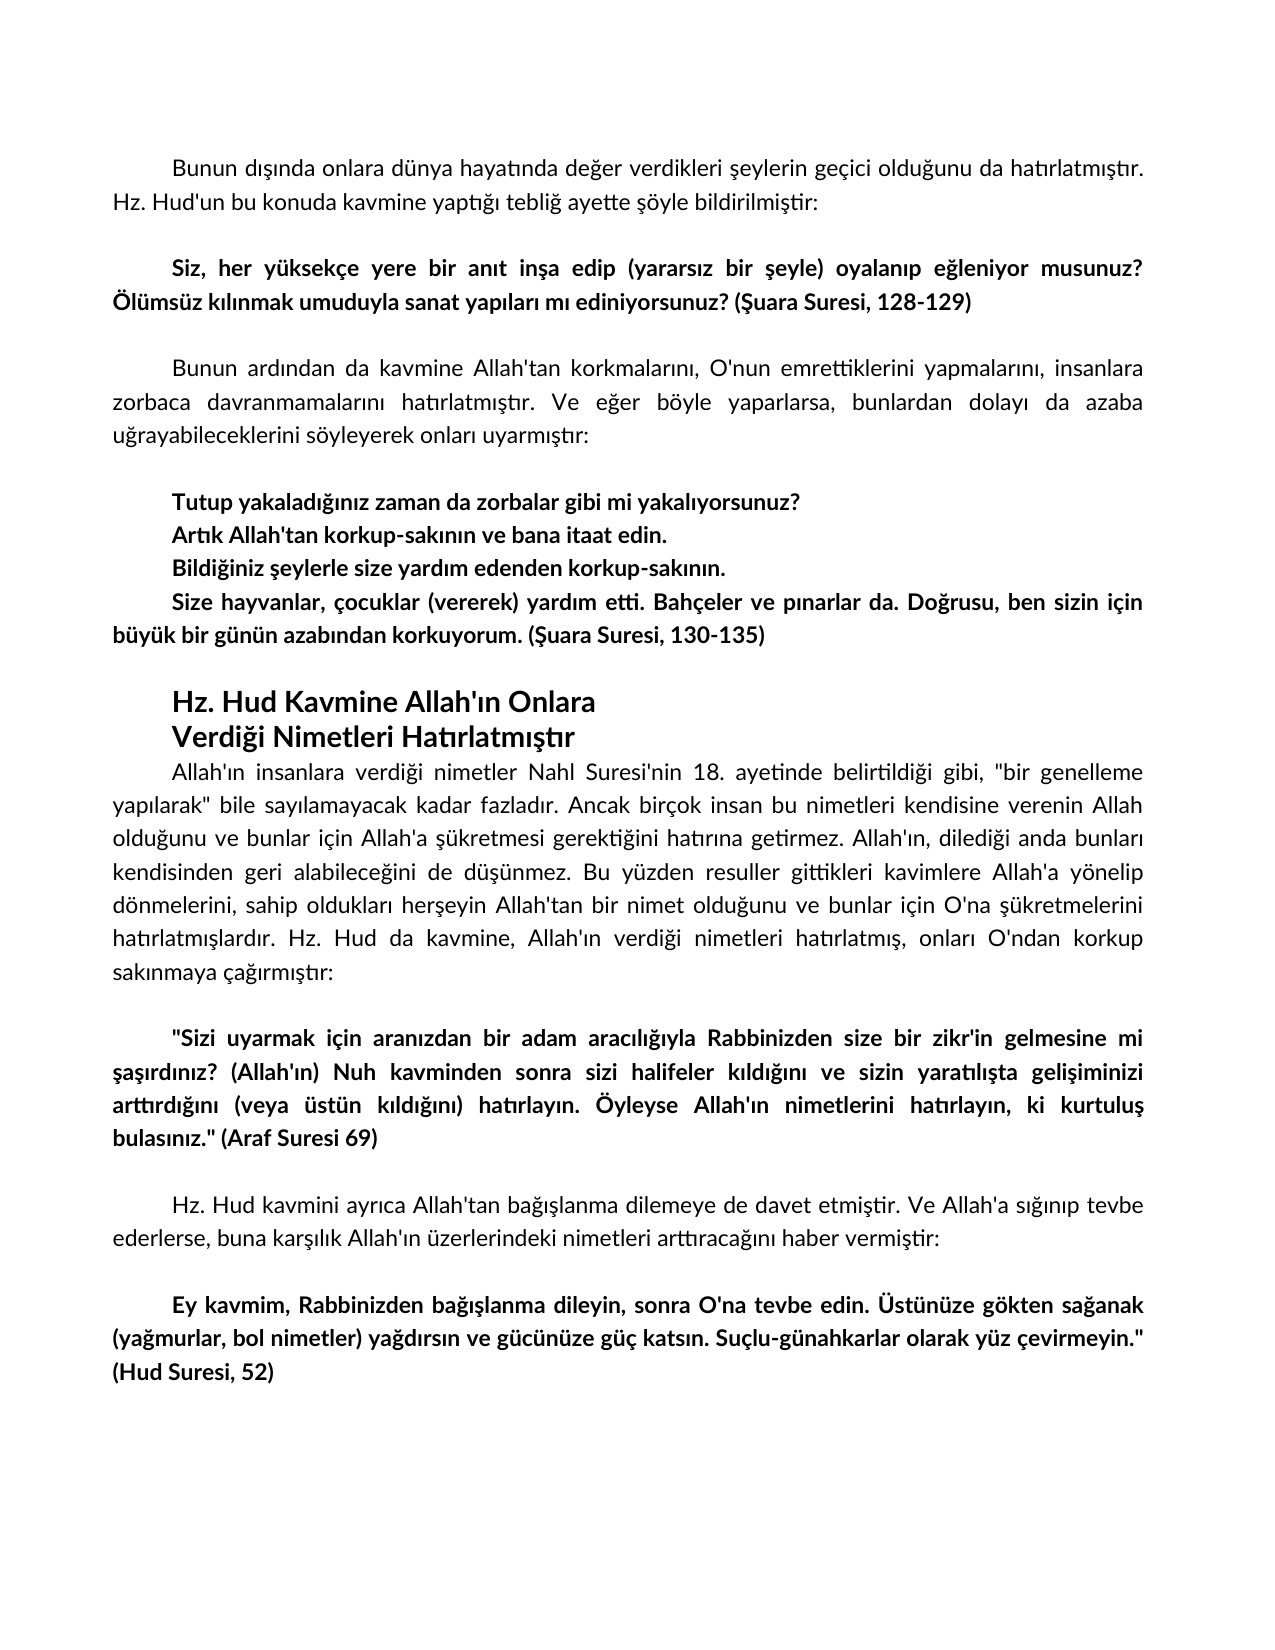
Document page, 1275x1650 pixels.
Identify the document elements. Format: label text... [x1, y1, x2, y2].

text Hz. Hud kavmini ayrıca Allah'tan bağışlanma dilemeye de davet etmiştir. Ve Allah'a sığınıp tevbe ederlerse, buna karşılık Allah'ın üzerlerindeki nimetleri arttıracağını haber vermiştir: [112, 1187, 1145, 1253]
text Siz, her yüksekçe yere bir anıt inşa edip (yararsız bir şeyle) oyalanıp eğleniyor musunuz? Ölümsüz kılınmak umuduyla sanat yapıları mı ediniyorsunuz? (Şuara Suresi, 128-129) [112, 250, 1145, 317]
text Tutup yakaladığınız zaman da zorbalar gibi mi yakalıyorsunuz? [112, 483, 1145, 517]
text Ey kavmim, Rabbinizden bağışlanma dileyin, sonra O'na tevbe edin. Üstünüze gökten sağanak (yağmurlar, bol nimetler) yağdırsın ve gücünüze güç katsın. Suçlu-günahkarlar olarak yüz çevirmeyin." (Hud Suresi, 52) [112, 1287, 1145, 1387]
text Hz. Hud Kavmine Allah'ın Onlara [112, 683, 1145, 718]
text "Sizi uyarmak için aranızdan bir adam aracılığıyla Rabbinizden size bir zikr'in gelmesine mi şaşırdınız? (Allah'ın) Nuh kavminden sonra sizi halifeler kıldığını ve sizin yaratılışta gelişiminizi arttırdığını (veya üstün kıldığını) hatırlayın. Öyleyse Allah'ın nimetlerini hatırlayın, ki kurtuluş bulasınız." (Araf Suresi 69) [112, 1020, 1145, 1153]
text Allah'ın insanlara verdiği nimetler Nahl Suresi'nin 18. ayetinde belirtildiği gibi, "bir genelleme yapılarak" bile sayılamayacak kadar fazladır. Ancak birçok insan bu nimetleri kendisine verenin Allah olduğunu ve bunlar için Allah'a şükretmesi gerektiğini hatırına getirmez. Allah'ın, dilediği anda bunları kendisinden geri alabileceğini de düşünmez. Bu yüzden resuller gittikleri kavimlere Allah'a yönelip dönmelerini, sahip oldukları herşeyin Allah'tan bir nimet olduğunu ve bunlar için O'na şükretmelerini hatırlatmışlardır. Hz. Hud da kavmine, Allah'ın verdiği nimetleri hatırlatmış, onları O'ndan korkup sakınmaya çağırmıştır: [112, 753, 1145, 987]
text Artık Allah'tan korkup-sakının ve bana itaat edin. [112, 517, 1145, 550]
text Verdiği Nimetleri Hatırlatmıştır [112, 718, 1145, 753]
text Bildiğiniz şeylerle size yardım edenden korkup-sakının. [112, 550, 1145, 583]
text Size hayvanlar, çocuklar (vererek) yardım etti. Bahçeler ve pınarlar da. Doğrusu, ben sizin için büyük bir günün azabından korkuyorum. (Şuara Suresi, 130-135) [112, 583, 1145, 650]
text Bunun dışında onlara dünya hayatında değer verdikleri şeylerin geçici olduğunu da hatırlatmıştır. Hz. Hud'un bu konuda kavmine yaptığı tebliğ ayette şöyle bildirilmiştir: [112, 150, 1145, 217]
text Bunun ardından da kavmine Allah'tan korkmalarını, O'nun emrettiklerini yapmalarını, insanlara zorbaca davranmamalarını hatırlatmıştır. Ve eğer böyle yaparlarsa, bunlardan dolayı da azaba uğrayabileceklerini söyleyerek onları uyarmıştır: [112, 350, 1145, 450]
